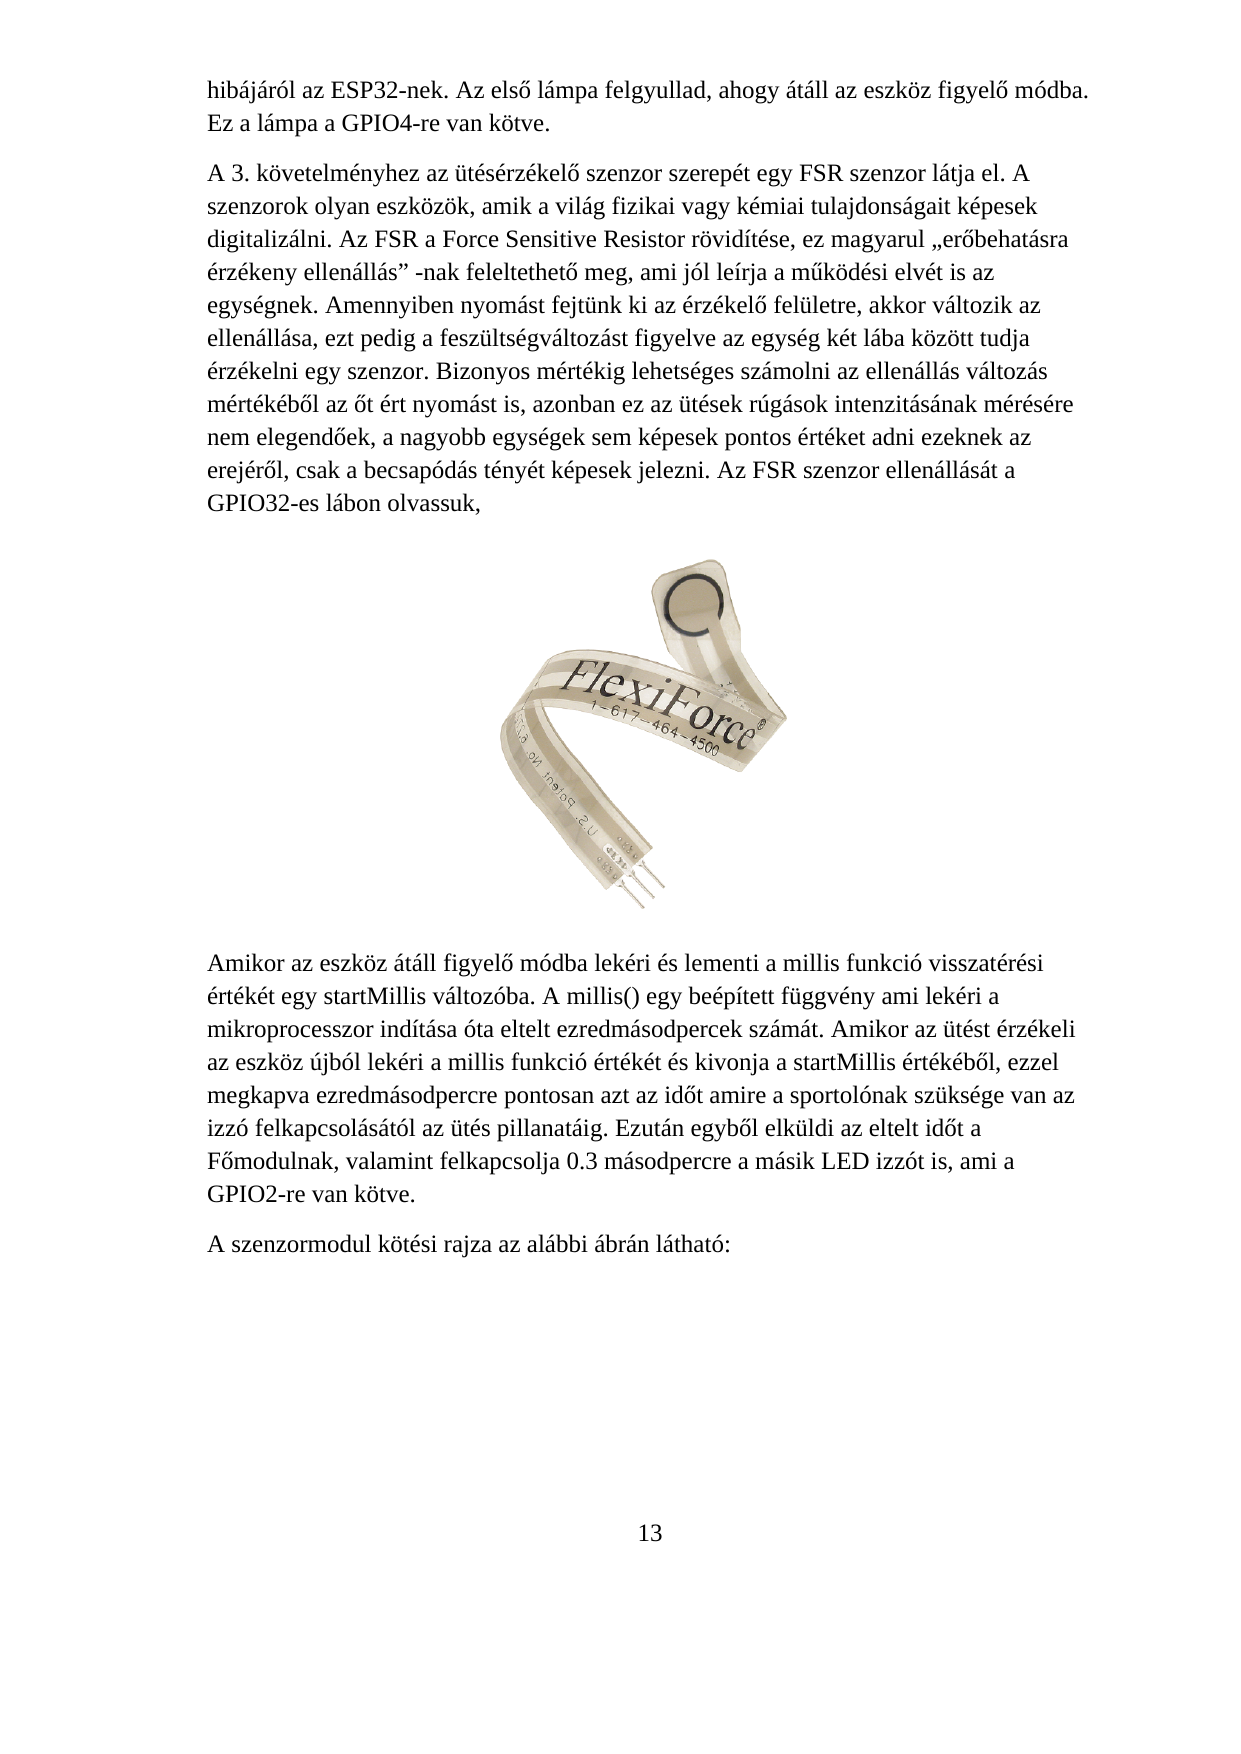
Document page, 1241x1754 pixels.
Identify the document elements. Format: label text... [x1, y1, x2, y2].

text A 3. követelményhez az ütésérzékelő szenzor szerepét egy FSR szenzor látja el. A szenzorok olyan eszközök, amik a világ fizikai vagy kémiai tulajdonságait képesek digitalizálni. Az FSR a Force Sensitive Resistor rövidítése, ez magyarul „erőbehatásra érzékeny ellenállás” -nak feleltethető meg, ami jól leírja a működési elvét is az egységnek. Amennyiben nyomást fejtünk ki az érzékelő felületre, akkor változik az ellenállása, ezt pedig a feszültségváltozást figyelve az egység két lába között tudja érzékelni egy szenzor. Bizonyos mértékig lehetséges számolni az ellenállás változás mértékéből az őt ért nyomást is, azonban ez az ütések rúgások intenzitásának mérésére nem elegendőek, a nagyobb egységek sem képesek pontos értéket adni ezeknek az erejéről, csak a becsapódás tényét képesek jelezni. Az FSR szenzor ellenállását a GPIO32-es lábon olvassuk, [207, 158, 1092, 517]
text hibájáról az ESP32-nek. Az első lámpa felgyullad, ahogy átáll az eszköz figyelő módba. Ez a lámpa a GPIO4-re van kötve. [207, 75, 1092, 137]
text A szenzormodul kötési rajza az alábbi ábrán látható: [207, 1229, 1092, 1258]
text Amikor az eszköz átáll figyelő módba lekéri és lementi a millis funkció visszatérési értékét egy startMillis változóba. A millis() egy beépített függvény ami lekéri a mikroprocesszor indítása óta eltelt ezredmásodpercek számát. Amikor az ütést érzékeli az eszköz újból lekéri a millis funkció értékét és kivonja a startMillis értékéből, ezzel megkapva ezredmásodpercre pontosan azt az időt amire a sportolónak szüksége van az izzó felkapcsolásától az ütés pillanatáig. Ezután egyből elküldi az eltelt időt a Főmodulnak, valamint felkapcsolja 0.3 másodpercre a másik LED izzót is, ami a GPIO2-re van kötve. [207, 948, 1092, 1208]
